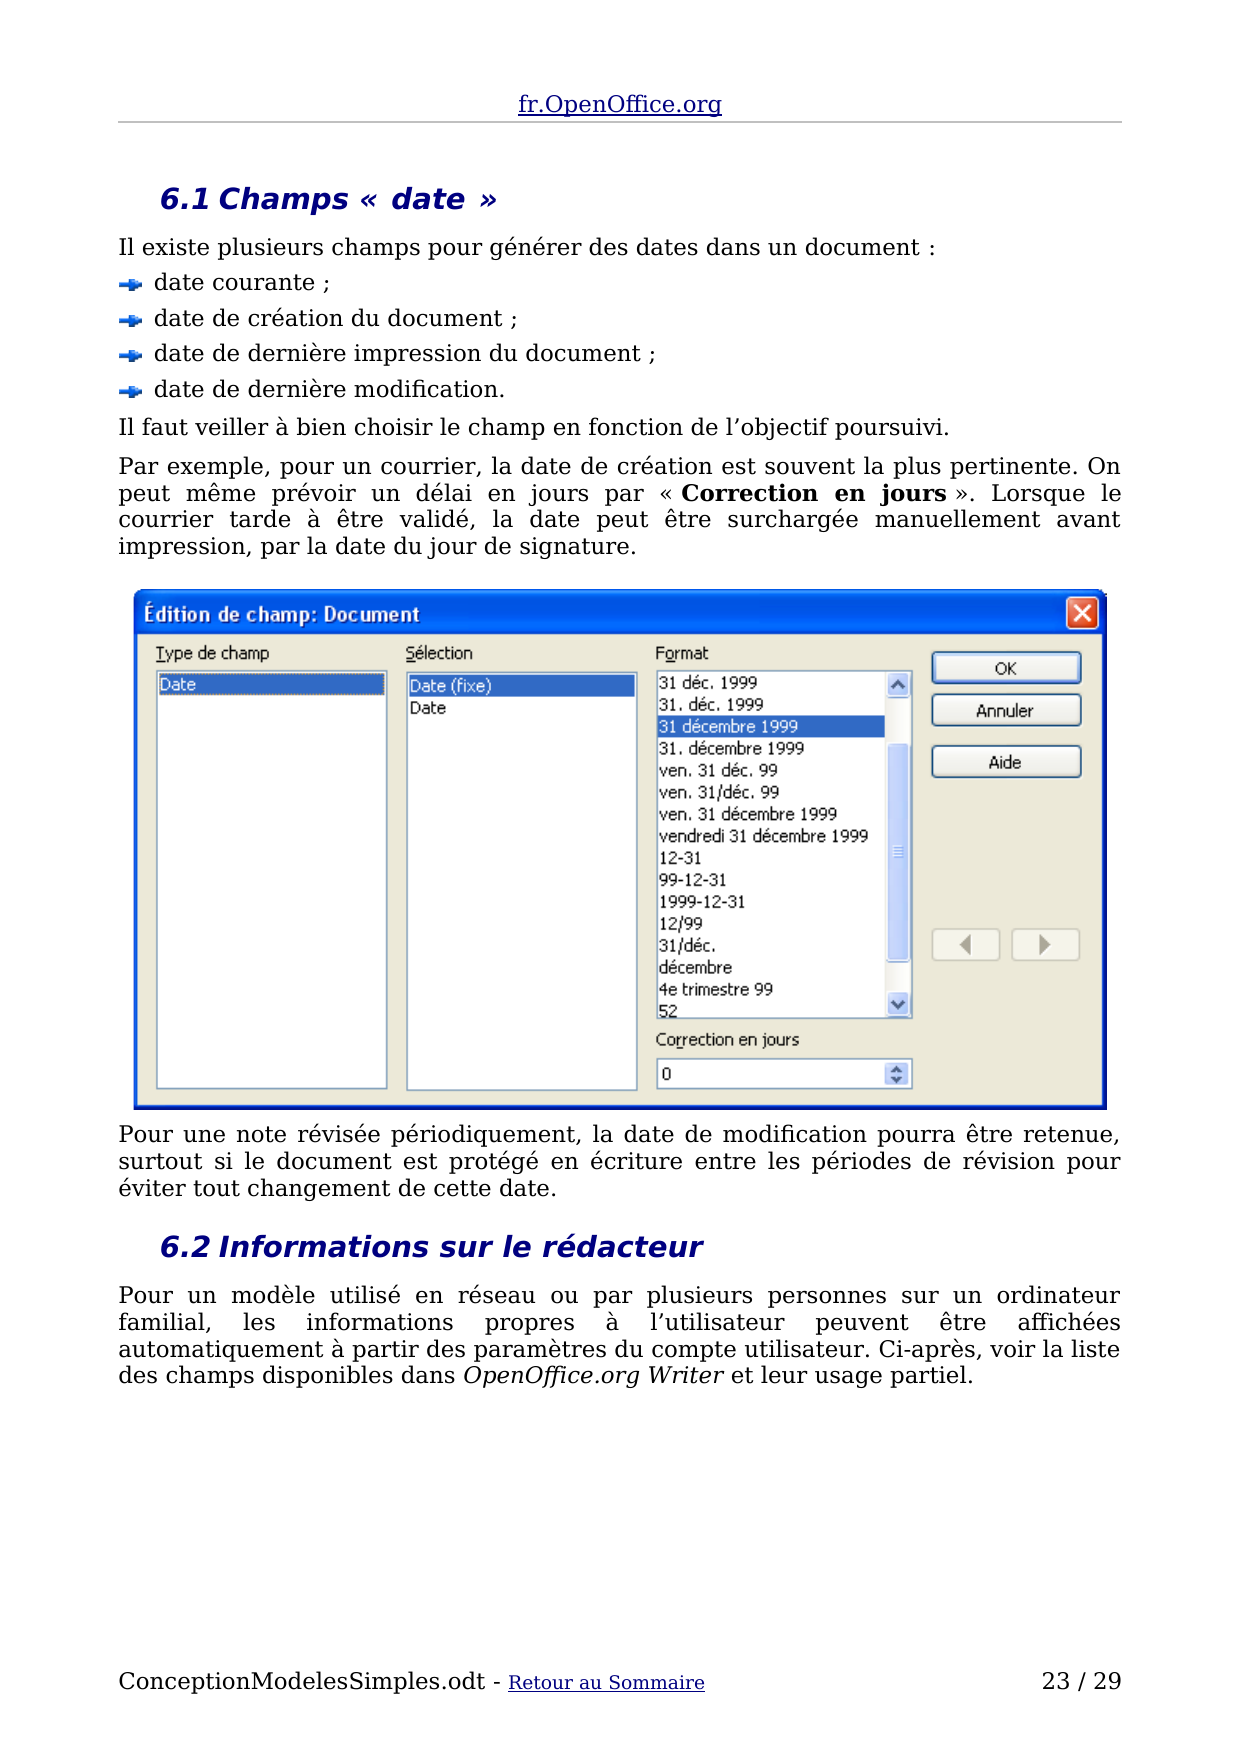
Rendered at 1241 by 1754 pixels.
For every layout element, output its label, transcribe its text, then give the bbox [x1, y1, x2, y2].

picture [119, 315, 142, 327]
text Il faut veiller à bien choisir le champ en fonction de l’objectif poursuivi. [118, 414, 1122, 441]
subtitle Informations sur le rédacteur [159, 1231, 1122, 1265]
picture [133, 589, 1107, 1110]
text Par exemple, pour un courrier, la date de création est souvent la plus pertinente. On peut même prévoir un délai en jours par « Correction en jours ». Lorsque le courrier tarde à être validé, la date peut être surchargée manuellement avant impression, par la date du jour de signature. [118, 453, 1122, 560]
subtitle Champs « date » [159, 182, 1122, 216]
list date de dernière modification. [118, 376, 1122, 403]
subtitle Il existe plusieurs champs pour générer des dates dans un document : [118, 234, 1122, 261]
list date de création du document ; [118, 305, 1122, 332]
list date de dernière impression du document ; [118, 340, 1122, 367]
picture [119, 350, 142, 362]
list date courante ; [118, 269, 1122, 296]
picture [119, 279, 142, 291]
picture [119, 386, 142, 398]
text Pour un modèle utilisé en réseau ou par plusieurs personnes sur un ordinateur familial, les informations propres à l’utilisateur peuvent être affichées automatiquement à partir des paramètres du compte utilisateur. Ci-après, voir la liste des champs disponibles dans OpenOffice.org Writer et leur usage partiel. [118, 1282, 1122, 1389]
text Pour une note révisée périodiquement, la date de modification pourra être retenue, surtout si le document est protégé en écriture entre les périodes de révision pour éviter tout changement de cette date. [118, 1121, 1122, 1201]
